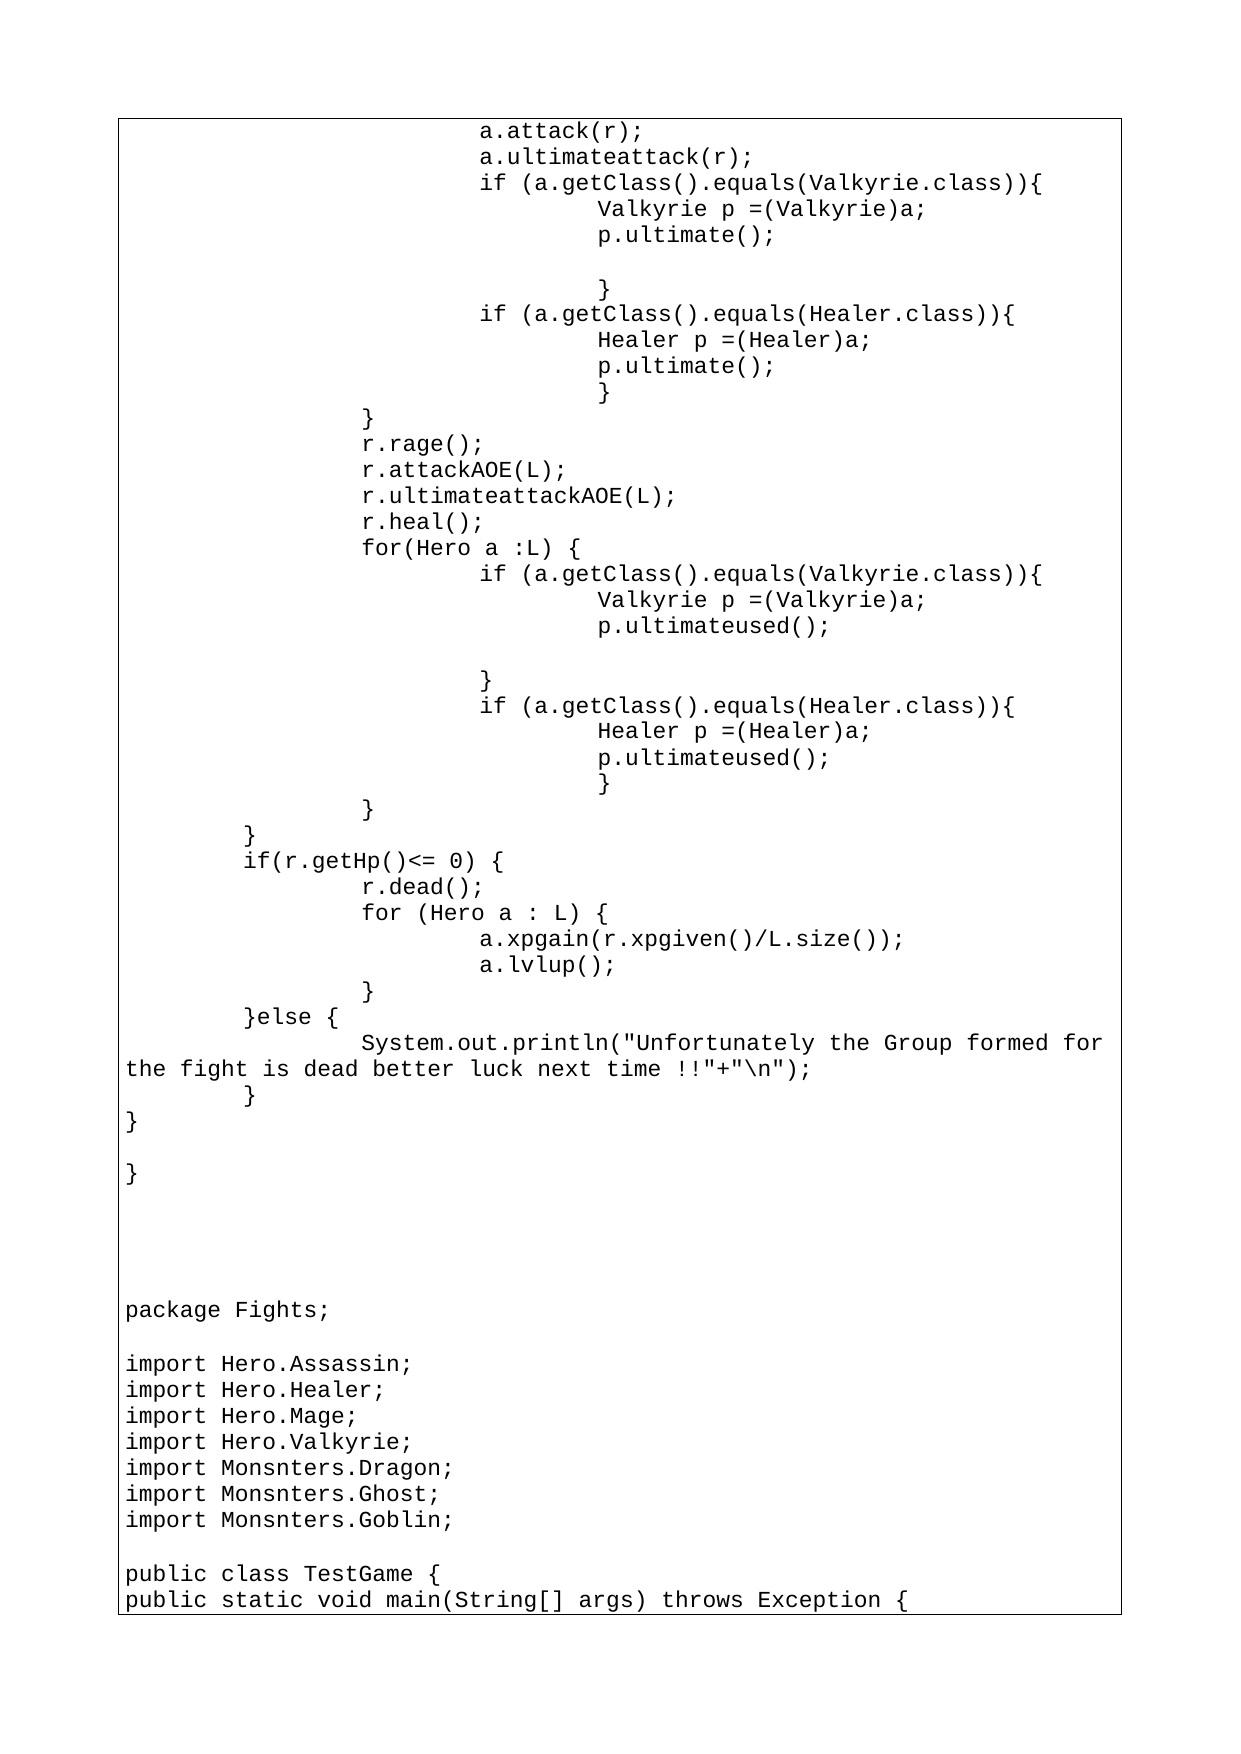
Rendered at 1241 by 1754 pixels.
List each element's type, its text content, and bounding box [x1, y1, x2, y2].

table_header a.attack(r); a.ultimateattack(r); if (a.getClass().equals(Valkyrie.class)){ Valkyrie p =(Valkyrie)a; p.ultimate(); } if (a.getClass().equals(Healer.class)){ Healer p =(Healer)a; p.ultimate(); } } r.rage(); r.attackAOE(L); r.ultimateattackAOE(L); r.heal(); for(Hero a :L) { if (a.getClass().equals(Valkyrie.class)){ Valkyrie p =(Valkyrie)a; p.ultimateused(); } if (a.getClass().equals(Healer.class)){ Healer p =(Healer)a; p.ultimateused(); } } } if(r.getHp()<= 0) { r.dead(); for (Hero a : L) { a.xpgain(r.xpgiven()/L.size()); a.lvlup(); } }else { System.out.println("Unfortunately the Group formed for the fight is dead better luck next time !!"+"\n"); } } } package Fights; import Hero.Assassin; import Hero.Healer; import Hero.Mage; import Hero.Valkyrie; import Monsnters.Dragon; import Monsnters.Ghost; import Monsnters.Goblin; public class TestGame { public static void main(String[] args) throws Exception { [119, 119, 1121, 1614]
